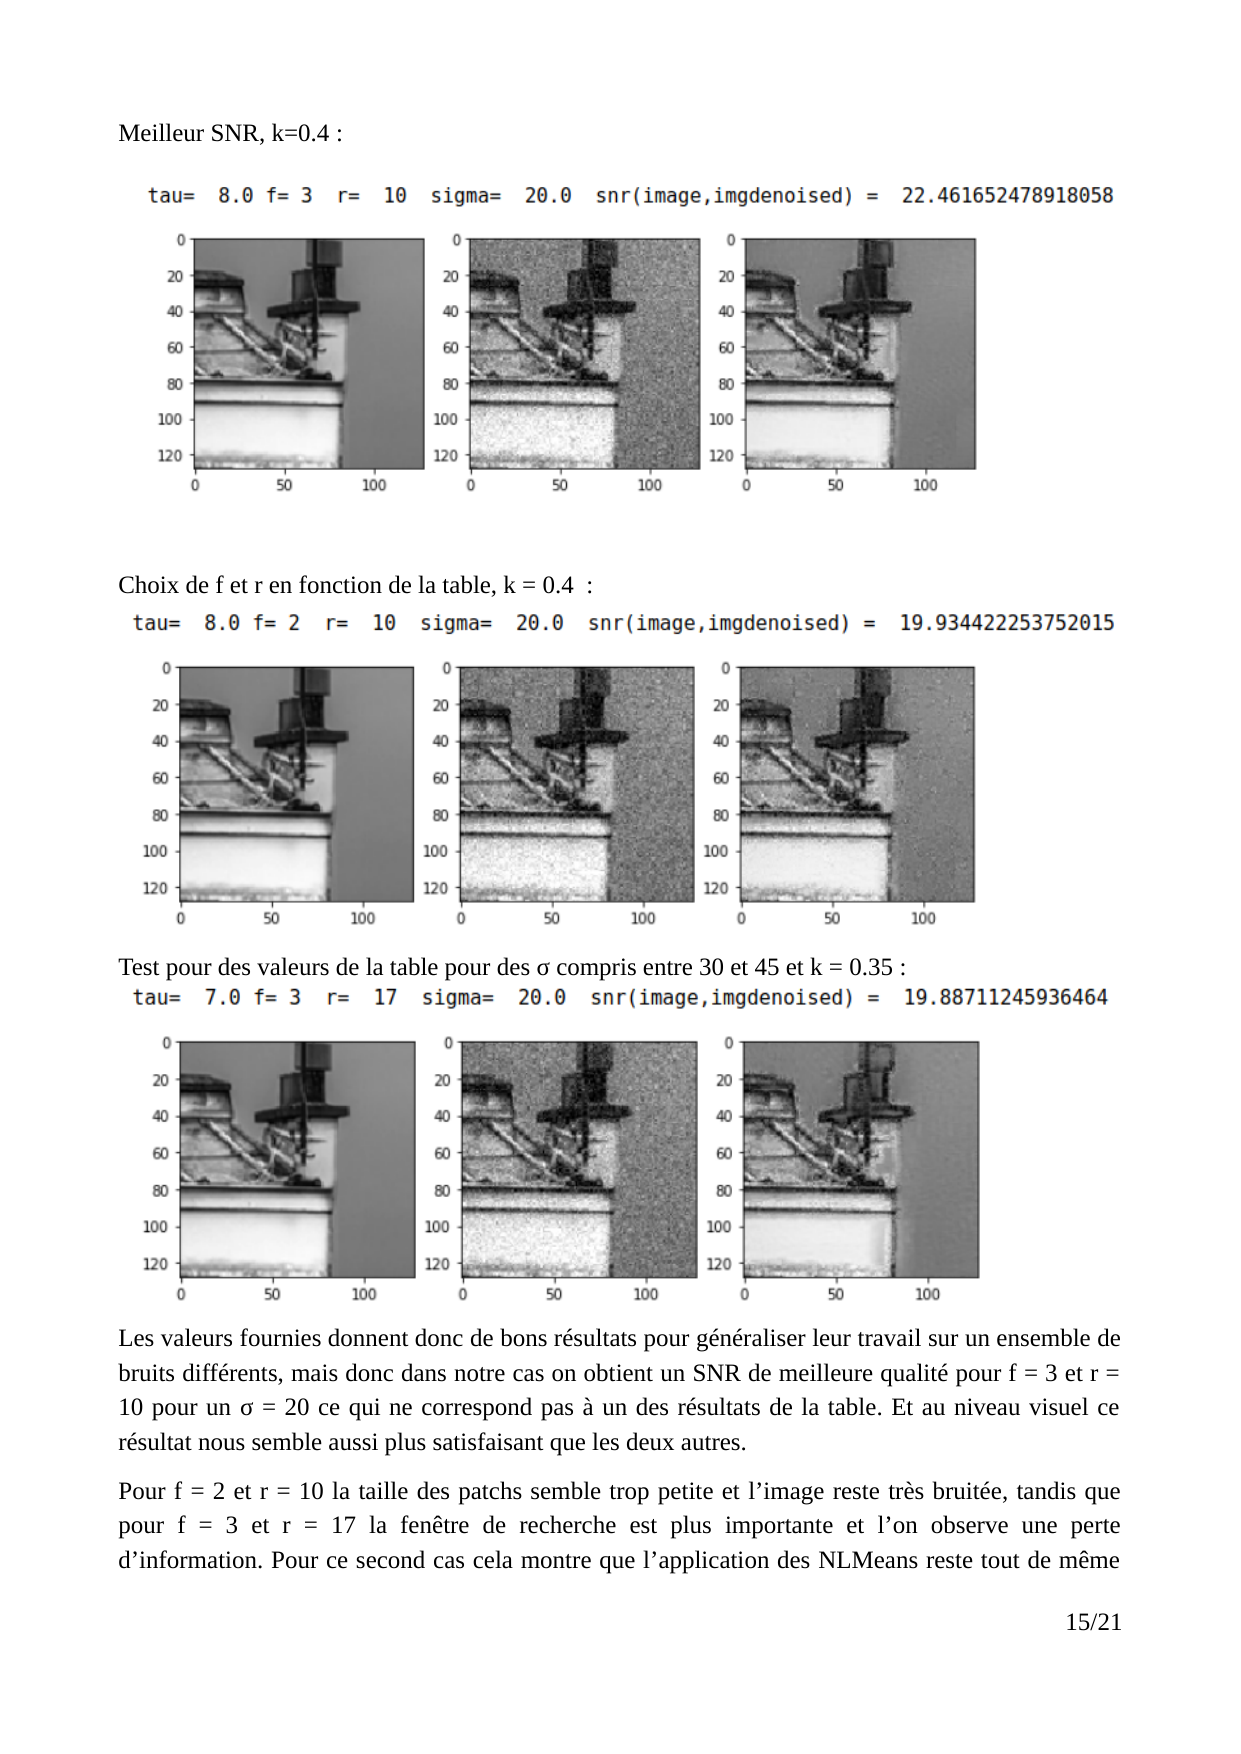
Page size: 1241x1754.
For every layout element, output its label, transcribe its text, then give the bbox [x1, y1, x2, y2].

picture [118, 986, 1123, 1318]
text Meilleur SNR, k=0.4 : [118, 118, 1122, 147]
picture [118, 177, 1123, 516]
text Choix de f et r en fonction de la table, k = 0.4 : [118, 570, 1122, 599]
picture [118, 604, 1123, 952]
text Les valeurs fournies donnent donc de bons résultats pour généraliser leur travail sur un ensemble de bruits différents, mais donc dans notre cas on obtient un SNR de meilleure qualité pour f = 3 et r = 10 pour un σ = 20 ce qui ne correspond pas à un des résultats de la table. Et au niveau visuel ce résultat nous semble aussi plus satisfaisant que les deux autres. [118, 1318, 1122, 1456]
text Test pour des valeurs de la table pour des σ compris entre 30 et 45 et k = 0.35 : [118, 952, 1122, 980]
text Pour f = 2 et r = 10 la taille des patchs semble trop petite et l’image reste très bruitée, tandis que pour f = 3 et r = 17 la fenêtre de recherche est plus importante et l’on observe une perte d’information. Pour ce second cas cela montre que l’application des NLMeans reste tout de même [118, 1476, 1122, 1573]
